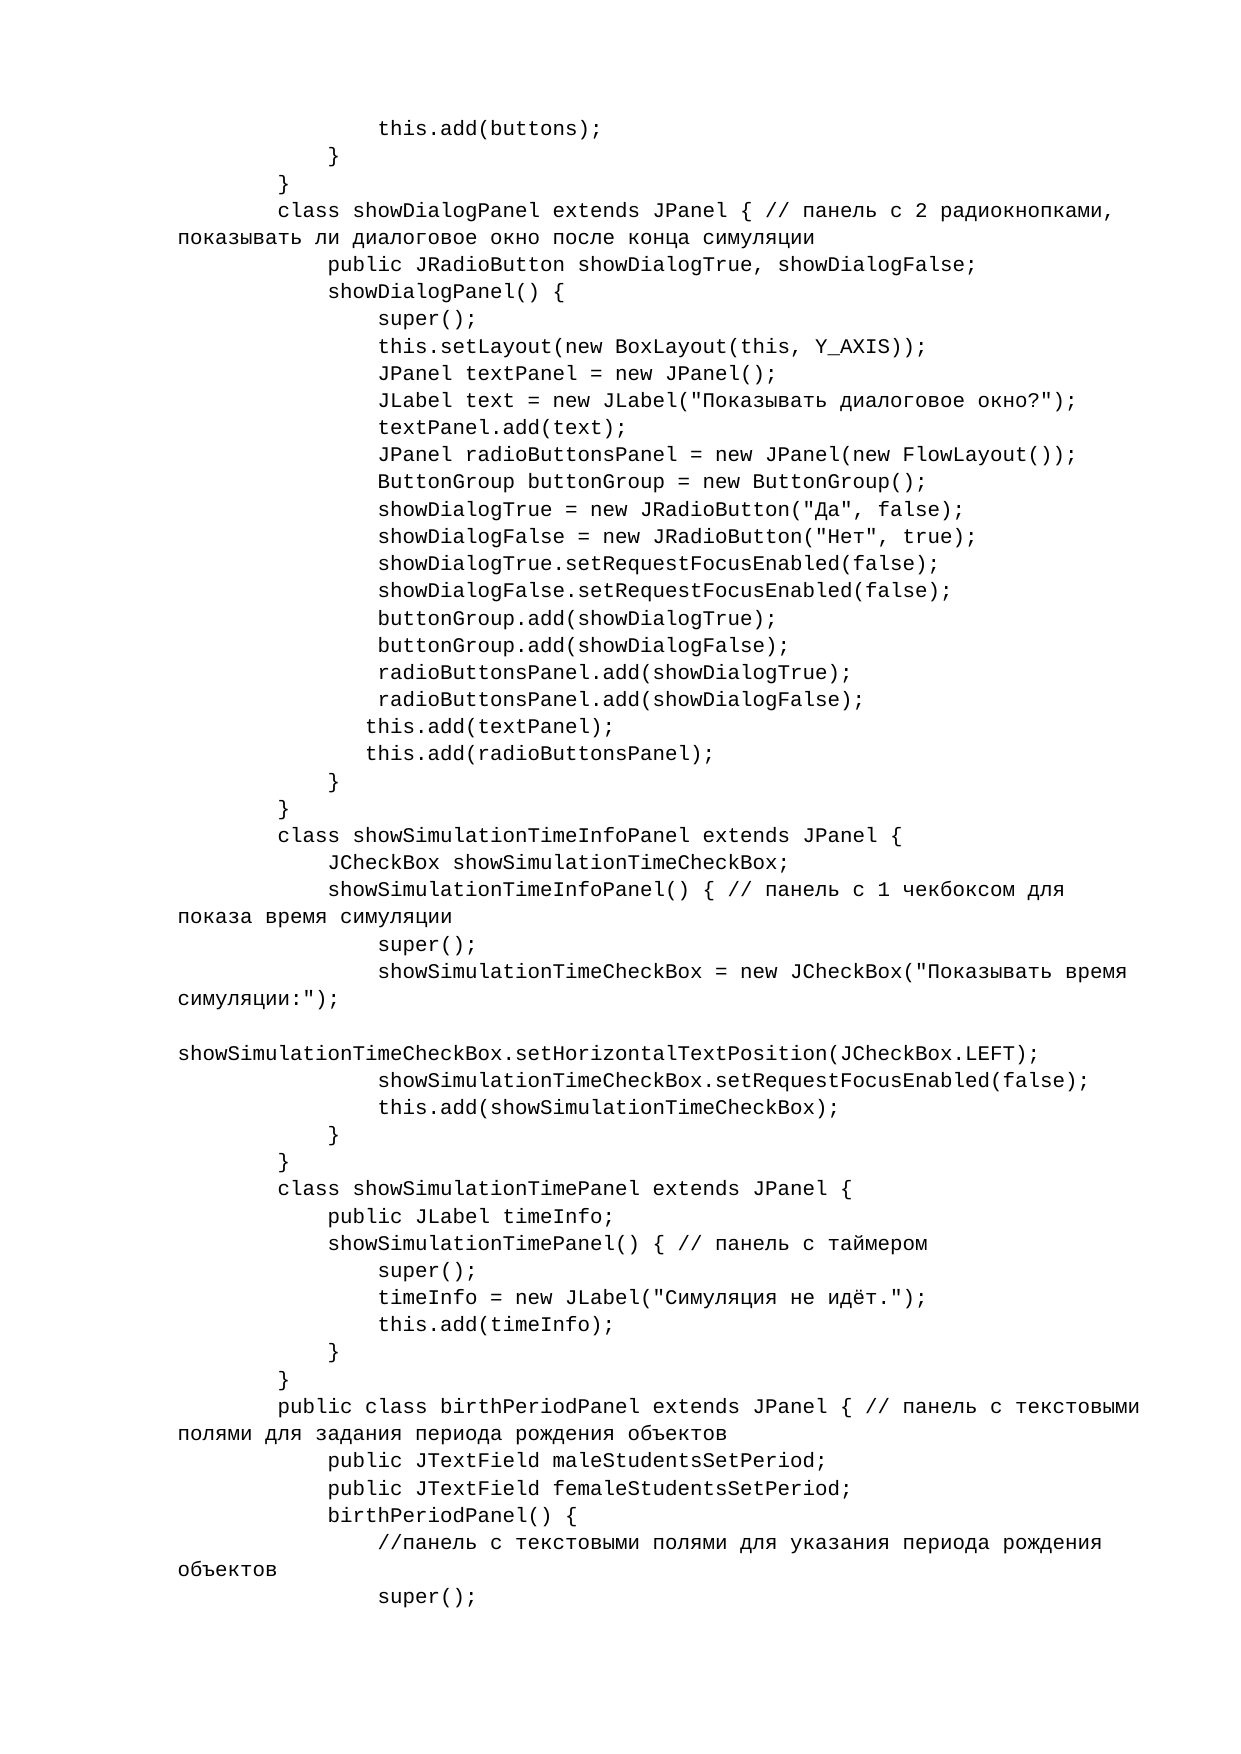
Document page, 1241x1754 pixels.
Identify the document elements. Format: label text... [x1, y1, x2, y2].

text JPanel radioButtonsPanel = new JPanel(new FlowLayout()); [177, 444, 1152, 468]
text } [177, 145, 1152, 169]
text JPanel textPanel = new JPanel(); [177, 363, 1152, 386]
text this.add(radioButtonsPanel); [177, 743, 1152, 767]
text textPanel.add(text); [177, 417, 1152, 441]
text super(); [177, 308, 1152, 332]
text super(); [177, 1260, 1152, 1284]
text JLabel text = new JLabel("Показывать диалоговое окно?"); [177, 390, 1152, 414]
text showSimulationTimeCheckBox = new JCheckBox("Показывать время симуляции:"); [177, 961, 1152, 1012]
text showDialogTrue.setRequestFocusEnabled(false); [177, 553, 1152, 577]
text ButtonGroup buttonGroup = new ButtonGroup(); [177, 472, 1152, 495]
text showDialogFalse = new JRadioButton("Нет", true); [177, 526, 1152, 549]
text public JRadioButton showDialogTrue, showDialogFalse; [177, 254, 1152, 278]
text } [177, 172, 1152, 196]
text public JLabel timeInfo; [177, 1206, 1152, 1229]
text class showSimulationTimePanel extends JPanel { [177, 1178, 1152, 1202]
text public JTextField maleStudentsSetPeriod; [177, 1450, 1152, 1474]
text this.add(timeInfo); [177, 1314, 1152, 1338]
text public JTextField femaleStudentsSetPeriod; [177, 1477, 1152, 1501]
text } [177, 798, 1152, 821]
text this.add(textPanel); [177, 716, 1152, 740]
text radioButtonsPanel.add(showDialogTrue); [177, 662, 1152, 686]
text } [177, 1369, 1152, 1392]
text } [177, 1342, 1152, 1365]
text class showDialogPanel extends JPanel { // панель с 2 радиокнопками, показывать ли диалоговое окно после конца симуляции [177, 200, 1152, 251]
text JCheckBox showSimulationTimeCheckBox; [177, 852, 1152, 876]
text radioButtonsPanel.add(showDialogFalse); [177, 689, 1152, 713]
text showDialogTrue = new JRadioButton("Да", false); [177, 499, 1152, 522]
text showSimulationTimeCheckBox.setRequestFocusEnabled(false); [177, 1070, 1152, 1093]
text } [177, 1151, 1152, 1175]
text super(); [177, 1586, 1152, 1610]
text showSimulationTimeCheckBox.setHorizontalTextPosition(JCheckBox.LEFT); [177, 1015, 1152, 1066]
text //панель с текстовыми полями для указания периода рождения объектов [177, 1532, 1152, 1583]
text timeInfo = new JLabel("Симуляция не идёт."); [177, 1287, 1152, 1311]
text public class birthPeriodPanel extends JPanel { // панель с текстовыми полями для задания периода рождения объектов [177, 1396, 1152, 1447]
text this.add(showSimulationTimeCheckBox); [177, 1097, 1152, 1121]
text showDialogPanel() { [177, 281, 1152, 305]
text birthPeriodPanel() { [177, 1505, 1152, 1528]
text showDialogFalse.setRequestFocusEnabled(false); [177, 580, 1152, 604]
text showSimulationTimeInfoPanel() { // панель с 1 чекбоксом для показа время симуляции [177, 879, 1152, 930]
text showSimulationTimePanel() { // панель с таймером [177, 1233, 1152, 1256]
text super(); [177, 934, 1152, 957]
text buttonGroup.add(showDialogTrue); [177, 607, 1152, 631]
text this.setLayout(new BoxLayout(this, Y_AXIS)); [177, 336, 1152, 359]
text } [177, 771, 1152, 794]
text } [177, 1124, 1152, 1148]
text buttonGroup.add(showDialogFalse); [177, 635, 1152, 658]
text class showSimulationTimeInfoPanel extends JPanel { [177, 825, 1152, 849]
text this.add(buttons); [177, 118, 1152, 142]
